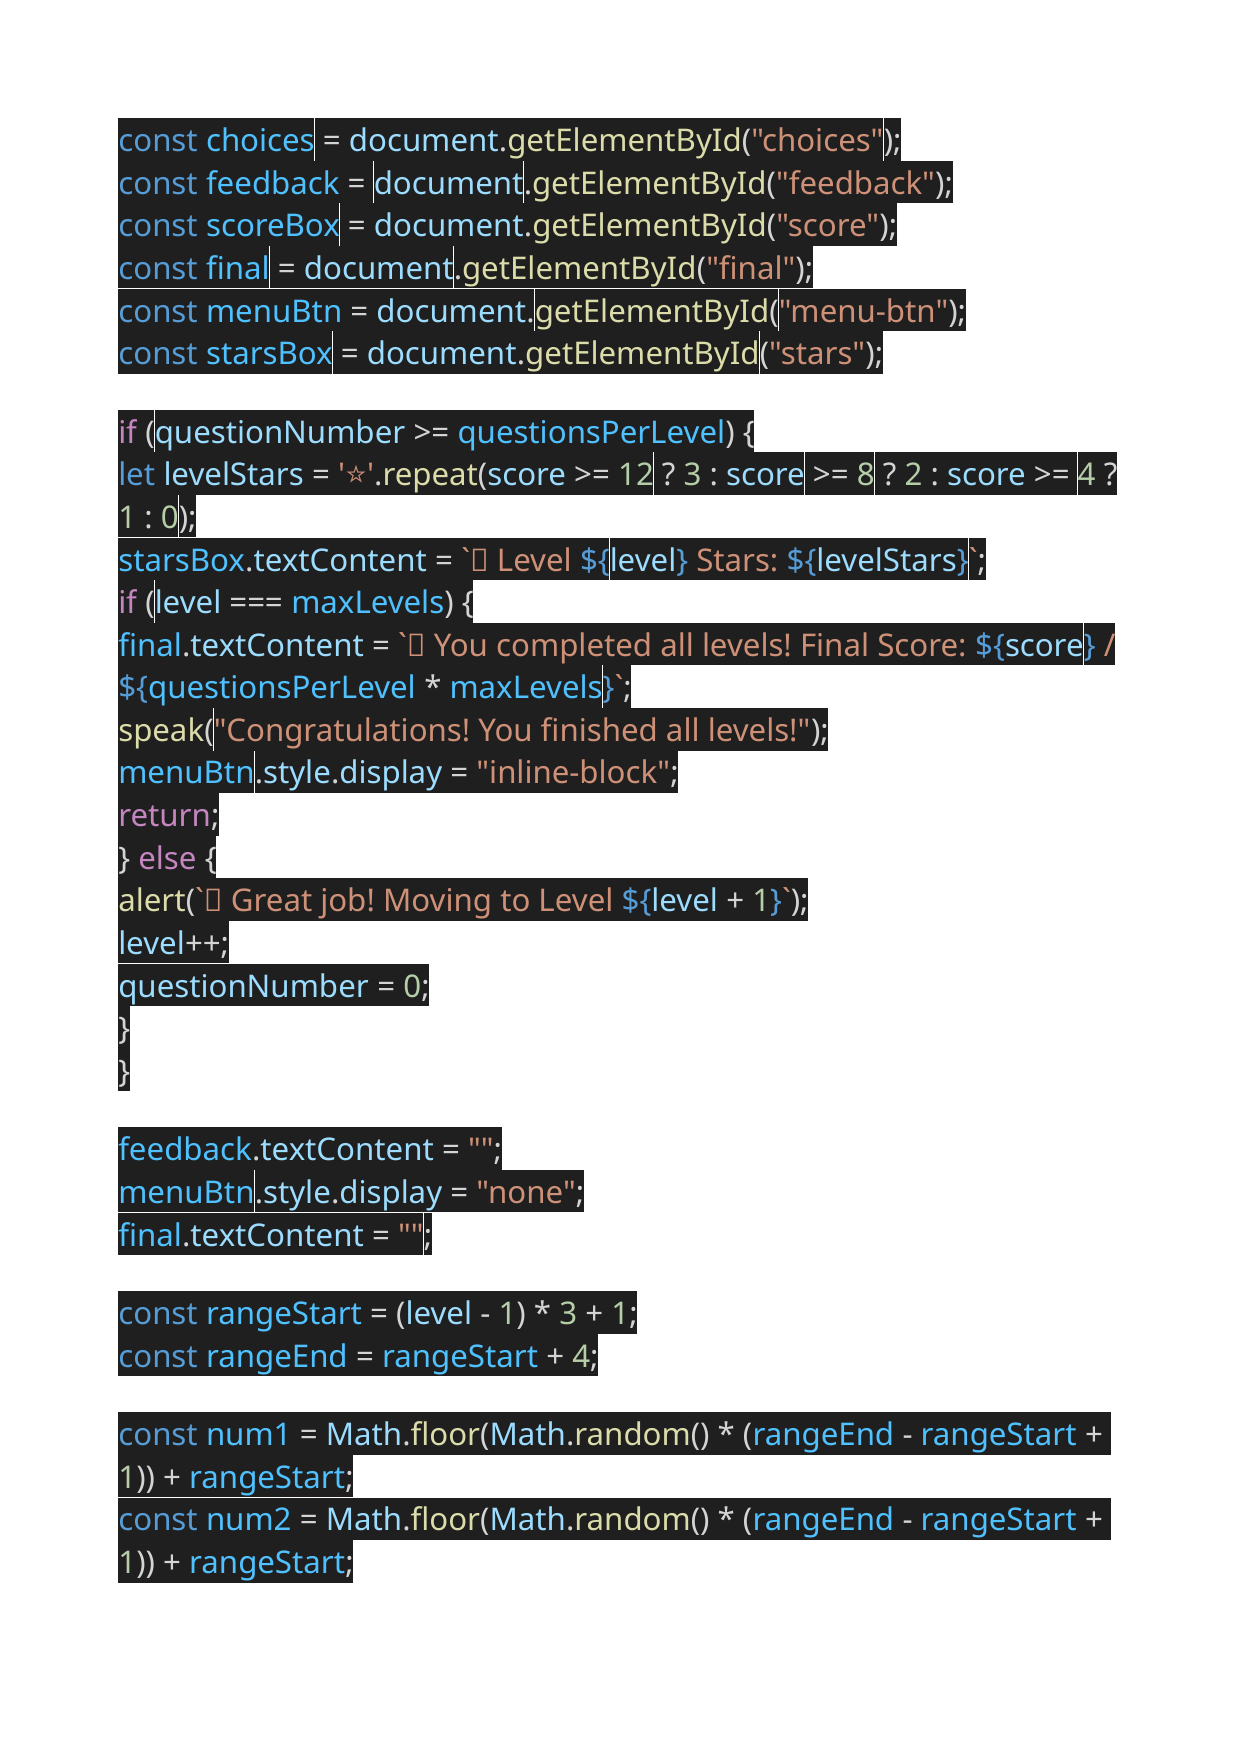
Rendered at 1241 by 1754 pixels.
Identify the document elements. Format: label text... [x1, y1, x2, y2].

text return; [118, 793, 1122, 836]
text final.textContent = ""; [118, 1212, 1122, 1255]
text let levelStars = '⭐'.repeat(score >= 12 ? 3 : score >= 8 ? 2 : score >= 4 ? 1 : 0); [118, 452, 1122, 537]
text const rangeEnd = rangeStart + 4; [118, 1334, 1122, 1376]
text level++; [118, 921, 1122, 963]
text const scoreBox = document.getElementById("score"); [118, 203, 1122, 246]
text menuBtn.style.display = "none"; [118, 1170, 1122, 1212]
text } else { [118, 836, 1122, 878]
text alert(`🎉 Great job! Moving to Level ${level + 1}`); [118, 878, 1122, 921]
text const num1 = Math.floor(Math.random() * (rangeEnd - rangeStart + 1)) + rangeStart; [118, 1412, 1122, 1497]
text menuBtn.style.display = "inline-block"; [118, 751, 1122, 793]
text final.textContent = `🎉 You completed all levels! Final Score: ${score} / ${questionsPerLevel * maxLevels}`; [118, 623, 1122, 708]
text speak("Congratulations! You finished all levels!"); [118, 708, 1122, 751]
text const starsBox = document.getElementById("stars"); [118, 331, 1122, 374]
text const menuBtn = document.getElementById("menu-btn"); [118, 288, 1122, 331]
text starsBox.textContent = `🌟 Level ${level} Stars: ${levelStars}`; [118, 537, 1122, 580]
text const final = document.getElementById("final"); [118, 246, 1122, 288]
text questionNumber = 0; [118, 963, 1122, 1006]
text const feedback = document.getElementById("feedback"); [118, 161, 1122, 203]
text } [118, 1049, 1122, 1091]
text const choices = document.getElementById("choices"); [118, 118, 1122, 161]
text const rangeStart = (level - 1) * 3 + 1; [118, 1291, 1122, 1334]
text } [118, 1006, 1122, 1049]
text if (questionNumber >= questionsPerLevel) { [118, 410, 1122, 452]
text feedback.textContent = ""; [118, 1127, 1122, 1170]
text const num2 = Math.floor(Math.random() * (rangeEnd - rangeStart + 1)) + rangeStart; [118, 1497, 1122, 1583]
text if (level === maxLevels) { [118, 580, 1122, 623]
